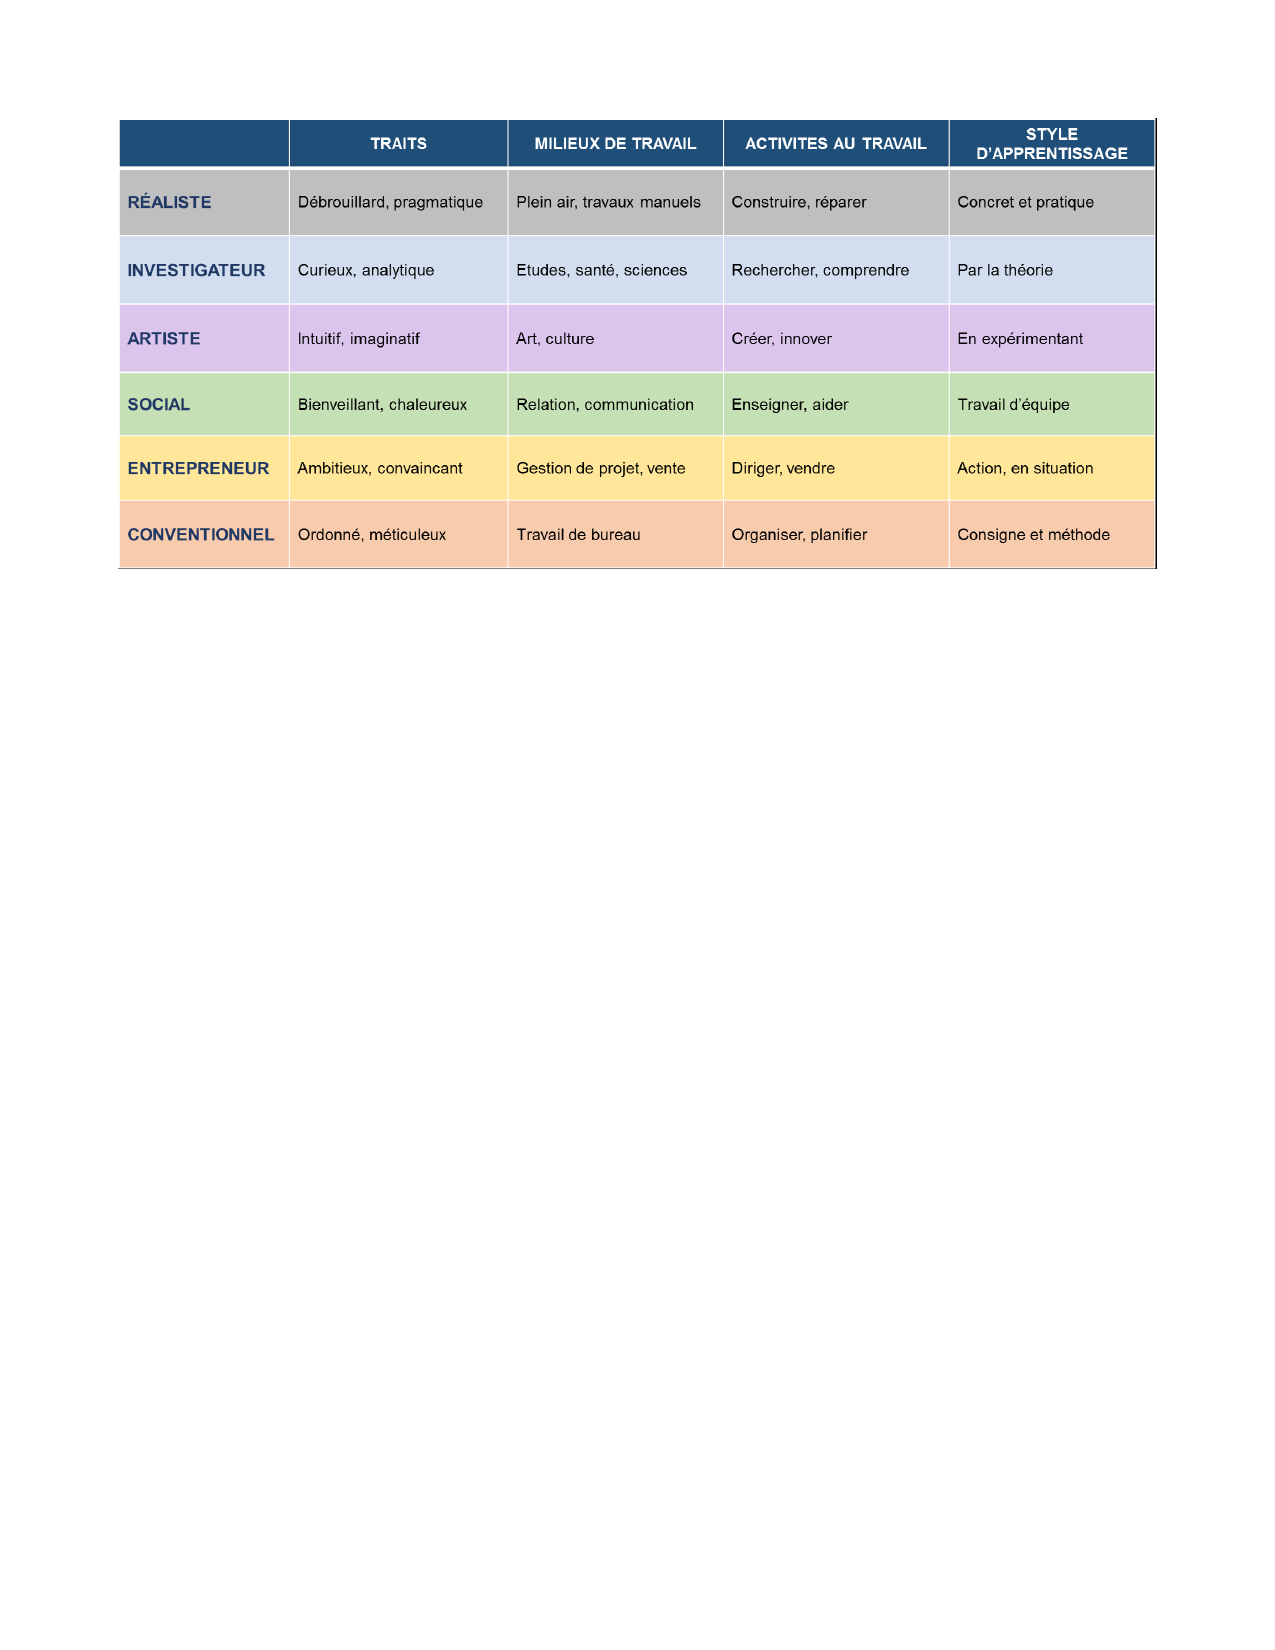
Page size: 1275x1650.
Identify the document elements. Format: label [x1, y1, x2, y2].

picture [118, 118, 1157, 569]
